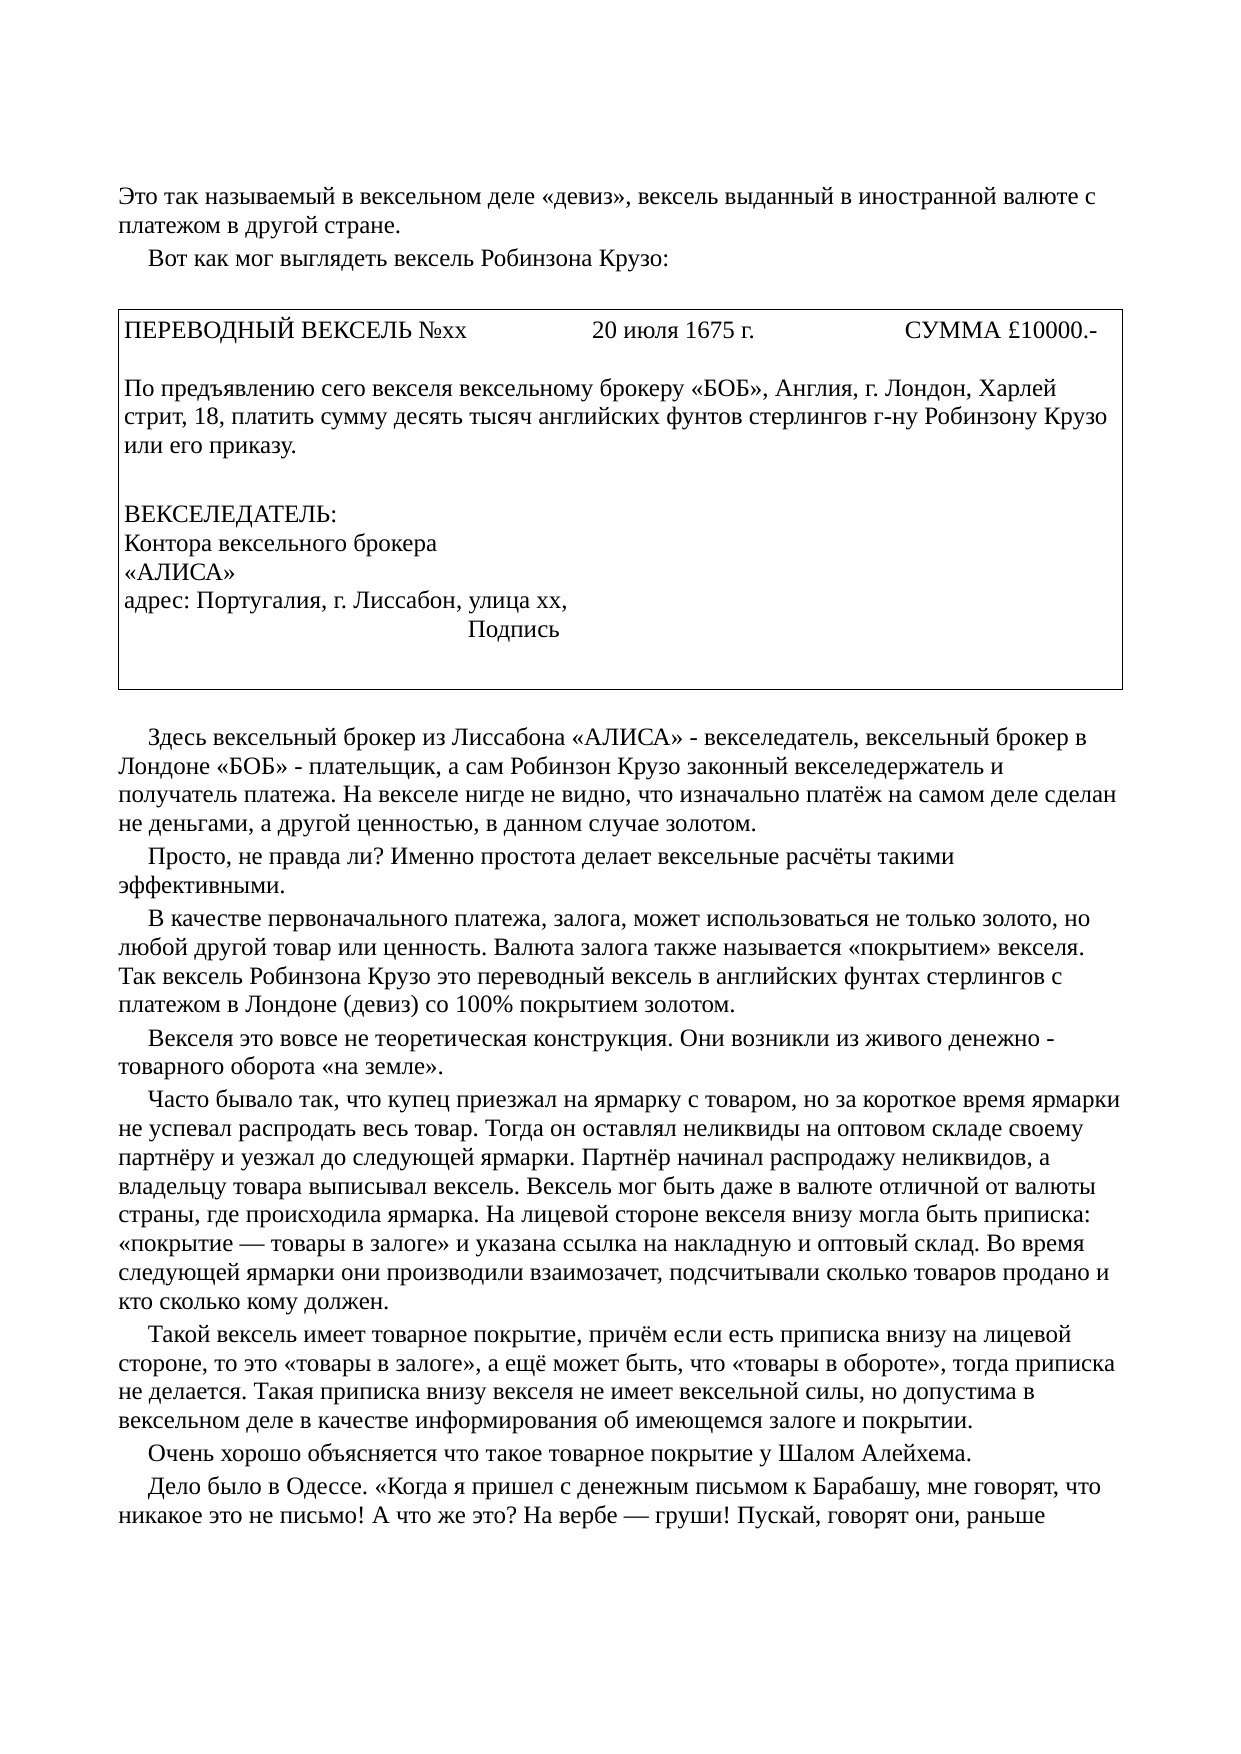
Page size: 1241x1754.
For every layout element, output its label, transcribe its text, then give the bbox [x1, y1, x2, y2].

table_cell [620, 494, 1122, 649]
text Здесь вексельный брокер из Лиссабона «АЛИСА» - векселедатель, вексельный брокер в Лондоне «БОБ» - плательщик, а сам Робинзон Крузо законный векселедержатель и получатель платежа. На векселе нигде не видно, что изначально платёж на самом деле сделан не деньгами, а другой ценностью, в данном случае золотом. [118, 722, 1122, 841]
text Часто бывало так, что купец приезжал на ярмарку с товаром, но за короткое время ярмарки не успевал распродать весь товар. Тогда он оставлял неликвиды на оптовом складе своему партнёру и уезжал до следующей ярмарки. Партнёр начинал распродажу неликвидов, а владельцу товара выписывал вексель. Вексель мог быть даже в валюте отличной от валюты страны, где происходила ярмарка. На лицевой стороне векселя внизу могла быть приписка: «покрытие — товары в залоге» и указана ссылка на накладную и оптовый склад. Во время следующей ярмарки они производили взаимозачет, подсчитывали сколько товаров продано и кто сколько кому должен. [118, 1084, 1122, 1319]
text Дело было в Одессе. «Когда я пришел с денежным письмом к Барабашу, мне говорят, что никакое это не письмо! А что же это? На вербе — груши! Пускай, говорят они, раньше [118, 1471, 1122, 1533]
table_header ПЕРЕВОДНЫЙ ВЕКСЕЛЬ №хх 20 июля 1675 г. СУММА £10000.- По предъявлению сего векселя вексельному брокеру «БОБ», Англия, г. Лондон, Харлей стрит, 18, платить сумму десять тысяч английских фунтов стерлингов г-ну Робинзону Крузо или его приказу. [119, 310, 1122, 493]
text Просто, не правда ли? Именно простота делает вексельные расчёты такими эффективными. [118, 841, 1122, 903]
table_cell [119, 649, 1122, 689]
text Очень хорошо объясняется что такое товарное покрытие у Шалом Алейхема. [118, 1438, 1122, 1471]
text Векселя это вовсе не теоретическая конструкция. Они возникли из живого денежно - товарного оборота «на земле». [118, 1023, 1122, 1084]
text Это так называемый в вексельном деле «девиз», вексель выданный в иностранной валюте с платежом в другой стране. [118, 181, 1122, 243]
text Такой вексель имеет товарное покрытие, причём если есть приписка внизу на лицевой стороне, то это «товары в залоге», а ещё может быть, что «товары в обороте», тогда приписка не делается. Такая приписка внизу векселя не имеет вексельной силы, но допустима в вексельном деле в качестве информирования об имеющемся залоге и покрытии. [118, 1319, 1122, 1438]
text Вот как мог выглядеть вексель Робинзона Крузо: [118, 243, 1122, 276]
text В качестве первоначального платежа, залога, может использоваться не только золото, но любой другой товар или ценность. Валюта залога также называется «покрытием» векселя. Так вексель Робинзона Крузо это переводный вексель в английских фунтах стерлингов с платежом в Лондоне (девиз) со 100% покрытием золотом. [118, 903, 1122, 1023]
table_cell ВЕКСЕЛЕДАТЕЛЬ: Контора вексельного брокера «АЛИСА» адрес: Португалия, г. Лиссабон, улица хх, Подпись [119, 494, 620, 649]
